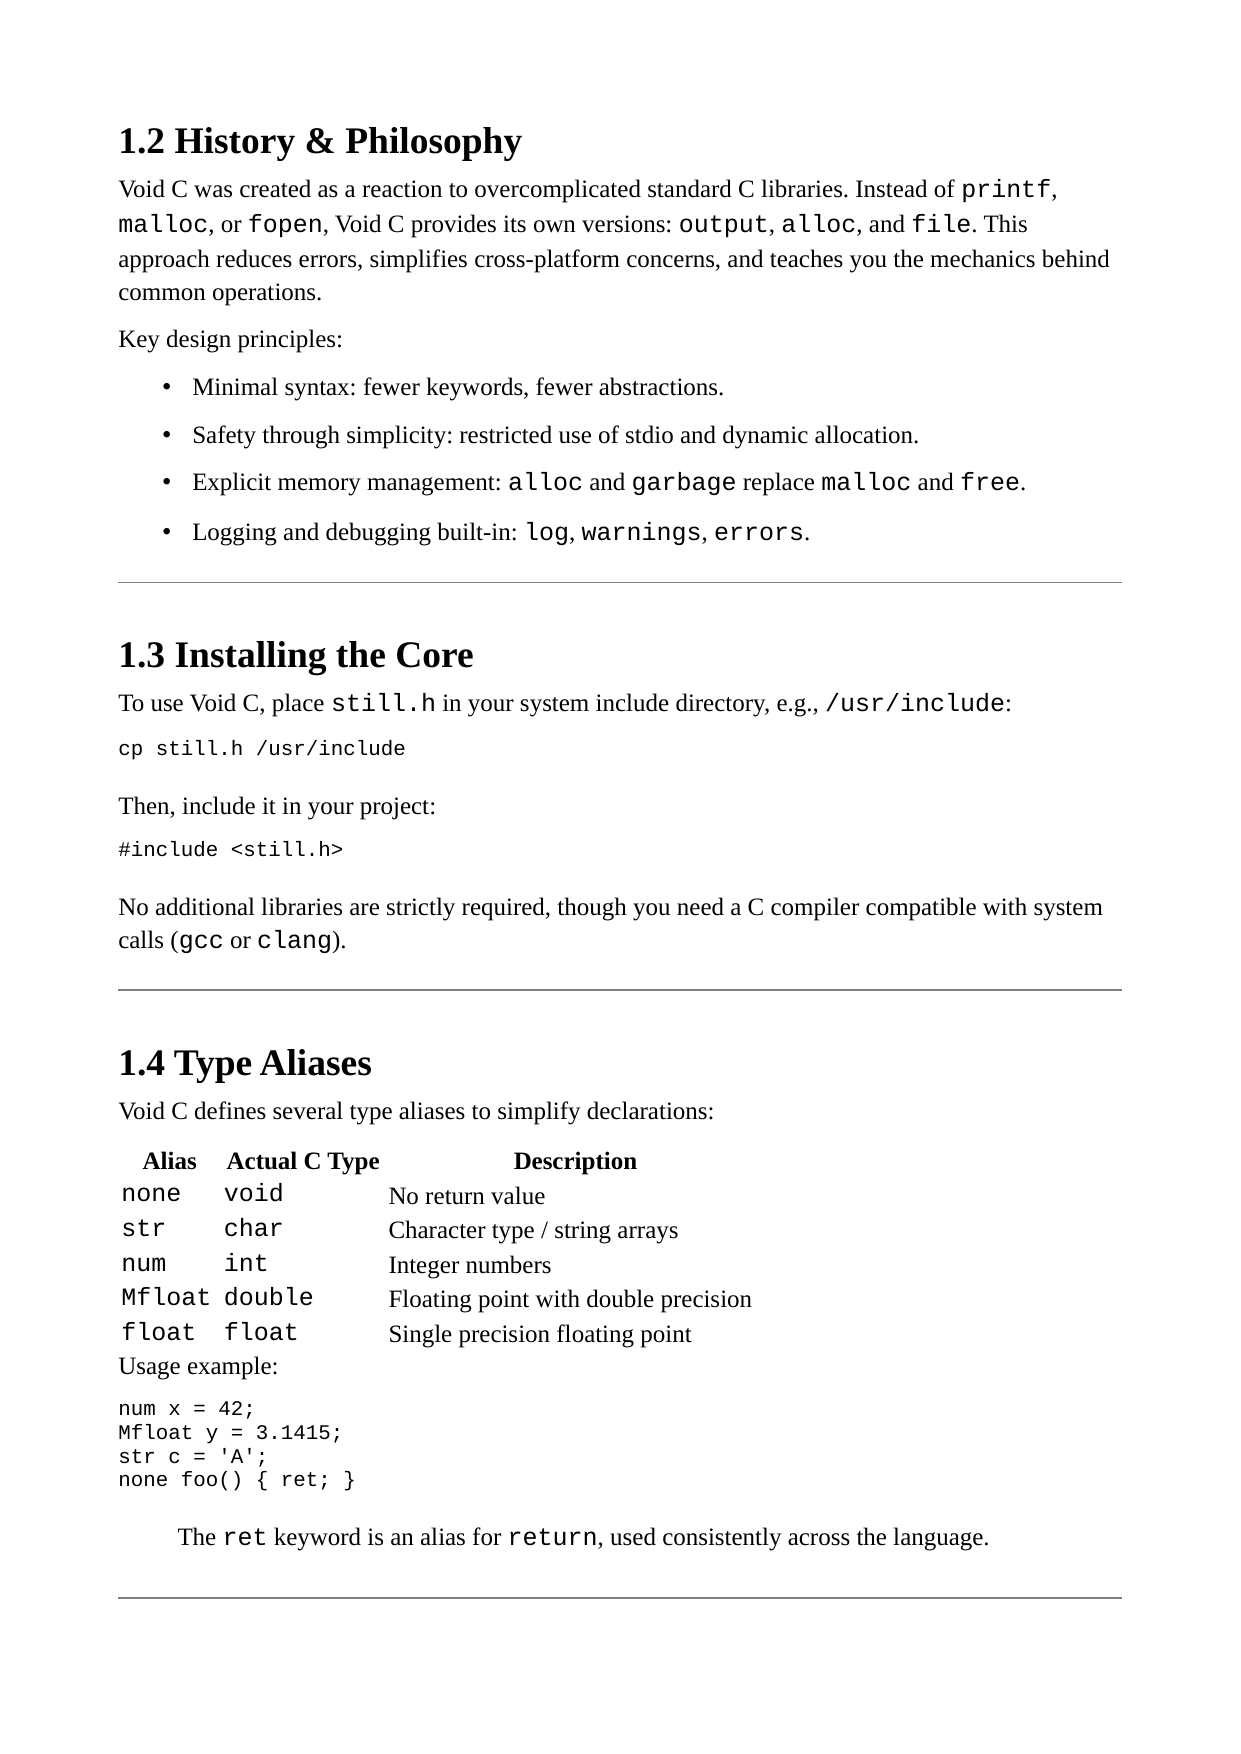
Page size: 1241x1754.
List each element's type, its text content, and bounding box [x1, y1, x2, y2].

table_cell float [118, 1316, 221, 1351]
table_cell Mfloat [118, 1282, 221, 1316]
text Usage example: [118, 1351, 1122, 1379]
text cp still.h /usr/include [118, 738, 1122, 762]
table_header Description [385, 1143, 765, 1178]
table_cell Single precision floating point [385, 1316, 765, 1351]
text Void C defines several type aliases to simplify declarations: [118, 1096, 1122, 1124]
list Minimal syntax: fewer keywords, fewer abstractions. [162, 372, 1122, 401]
table_cell none [118, 1178, 221, 1212]
text Mfloat y = 3.1415; [118, 1422, 1122, 1446]
table_cell num [118, 1247, 221, 1282]
list Logging and debugging built-in: log, warnings, errors. [162, 517, 1122, 548]
table_header Alias [118, 1143, 221, 1178]
subtitle 1.3 Installing the Core [118, 632, 1122, 676]
text Key design principles: [118, 324, 1122, 353]
text To use Void C, place still.h in your system include directory, e.g., /usr/include: [118, 688, 1122, 719]
table_cell str [118, 1213, 221, 1247]
text #include <still.h> [118, 839, 1122, 862]
text No additional libraries are strictly required, though you need a C compiler compatible with system calls (gcc or clang). [118, 892, 1122, 956]
table_cell No return value [385, 1178, 765, 1212]
text The ret keyword is an alias for return, used consistently across the language. [177, 1522, 1063, 1553]
table_cell char [221, 1213, 385, 1247]
table_cell Character type / string arrays [385, 1213, 765, 1247]
text str c = 'A'; [118, 1446, 1122, 1469]
table_cell float [221, 1316, 385, 1351]
subtitle 1.4 Type Aliases [118, 1040, 1122, 1083]
table_cell double [221, 1282, 385, 1316]
table_cell Integer numbers [385, 1247, 765, 1282]
list Safety through simplicity: restricted use of stdio and dynamic allocation. [162, 420, 1122, 448]
list Explicit memory management: alloc and garbage replace malloc and free. [162, 467, 1122, 498]
table_cell void [221, 1178, 385, 1212]
text Void C was created as a reaction to overcomplicated standard C libraries. Instead of printf, malloc, or fopen, Void C provides its own versions: output, alloc, and file. This approach reduces errors, simplifies cross-platform concerns, and teaches you the mechanics behind common operations. [118, 174, 1122, 306]
table_cell int [221, 1247, 385, 1282]
text Then, include it in your project: [118, 791, 1122, 820]
table_header Actual C Type [221, 1143, 385, 1178]
text none foo() { ret; } [118, 1469, 1122, 1493]
text num x = 42; [118, 1398, 1122, 1422]
table_cell Floating point with double precision [385, 1282, 765, 1316]
subtitle 1.2 History & Philosophy [118, 118, 1122, 161]
